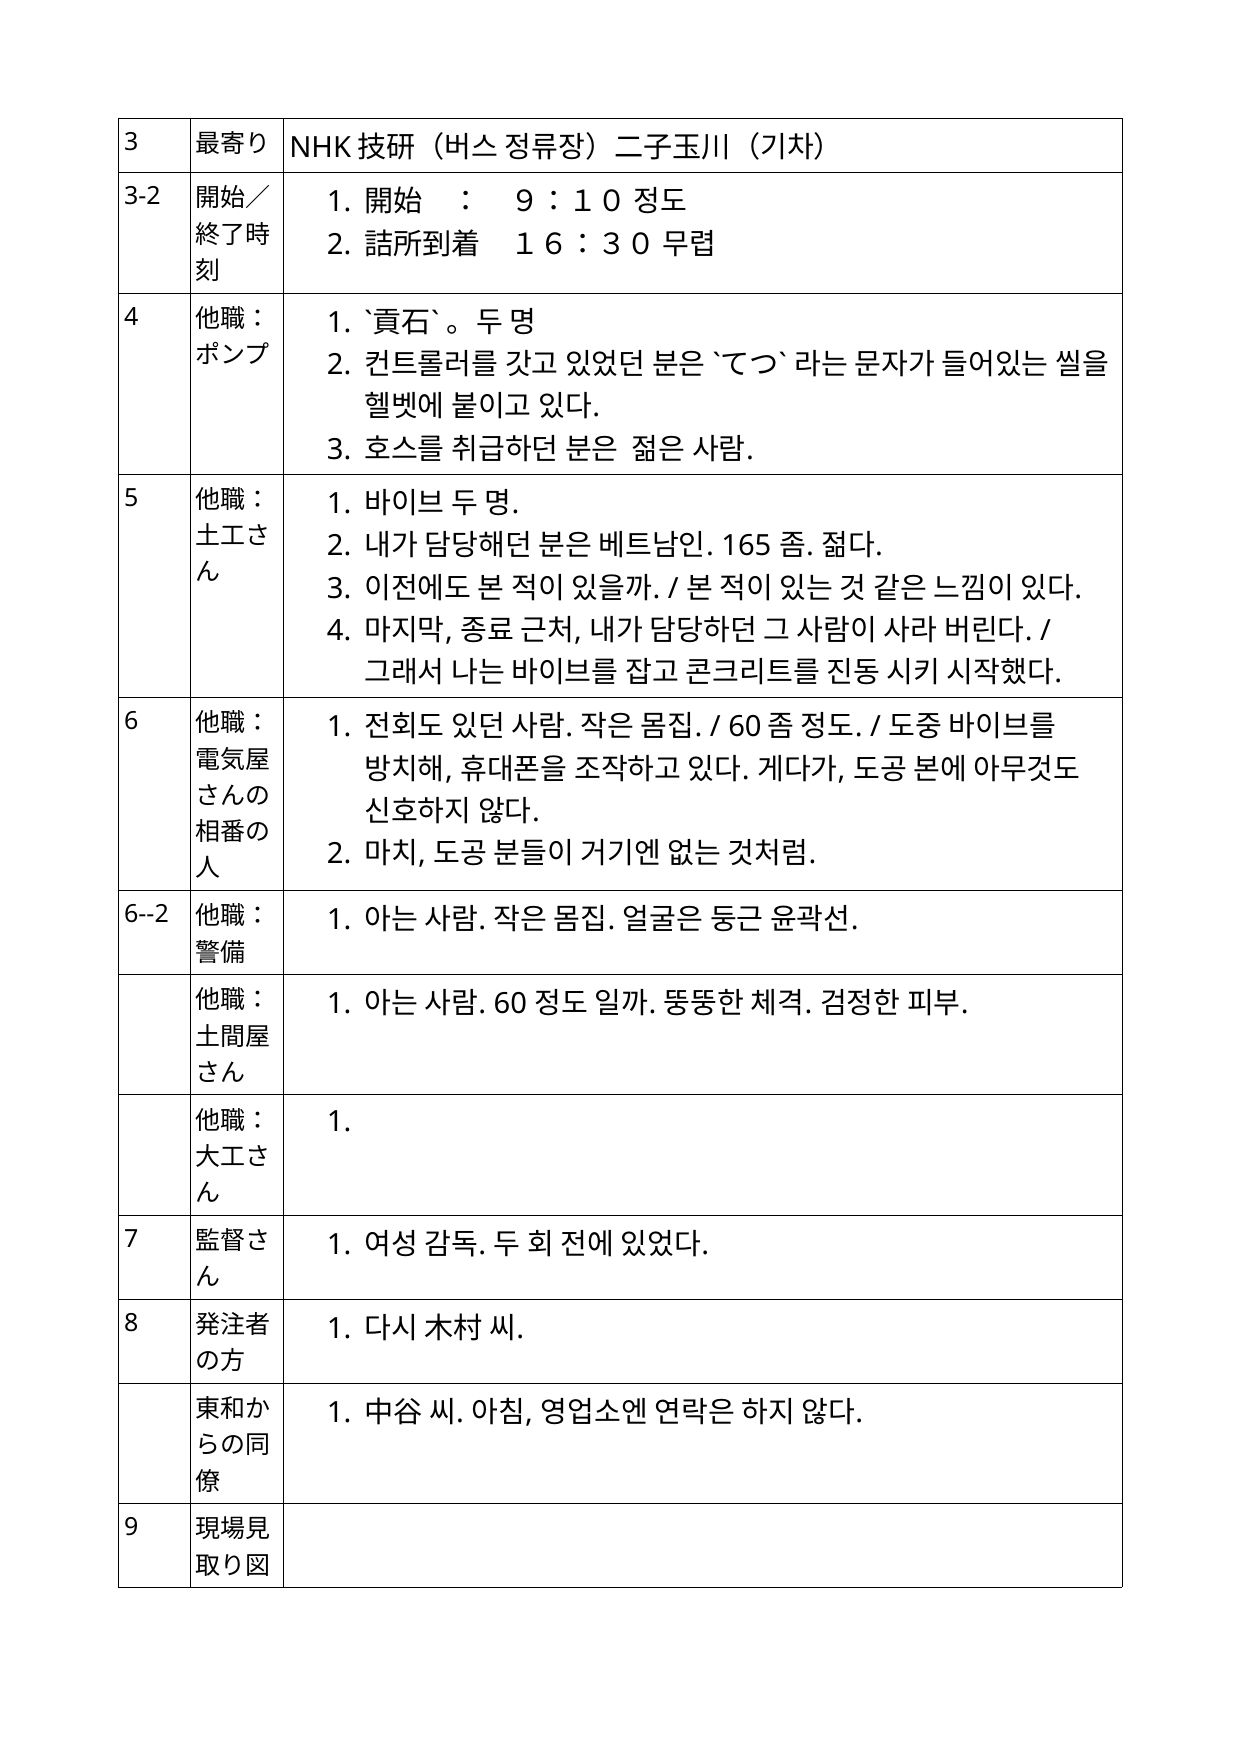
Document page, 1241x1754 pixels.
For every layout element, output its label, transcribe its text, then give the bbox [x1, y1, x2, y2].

table_cell 바이브 두 명. 내가 담당해던 분은 베트남인. 165 좀. 젊다. 이전에도 본 적이 있을까. / 본 적이 있는 것 같은 느낌이 있다. 마지막, 종료 근처, 내가 담당하던 그 사람이 사라 버린다. / 그래서 나는 바이브를 잡고 콘크리트를 진동 시키 시작했다. [284, 475, 1122, 697]
table_cell 5 [119, 475, 190, 697]
table_cell 開始／終了時刻 [191, 173, 283, 292]
table_cell 他職：土工さん [191, 475, 283, 697]
table_cell [119, 975, 190, 1094]
table_cell 東和からの同僚 [191, 1384, 283, 1503]
table_cell 他職：警備 [191, 891, 283, 974]
table_cell 開始 ： ９：１０ 정도 詰所到着 １６：３０ 무렵 [284, 173, 1122, 292]
table_cell `貢石` 。두 명 컨트롤러를 갓고 있었던 분은 `てつ` 라는 문자가 들어있는 씰을 헬벳에 붙이고 있다. 호스를 취급하던 분은 젊은 사람. [284, 294, 1122, 473]
table_cell 最寄り [191, 119, 283, 172]
table_cell 発注者の方 [191, 1300, 283, 1383]
table_cell 4 [119, 294, 190, 473]
table_cell 3 [119, 119, 190, 172]
table_cell 전회도 있던 사람. 작은 몸집. / 60좀 정도. / 도중 바이브를 방치해, 휴대폰을 조작하고 있다. 게다가, 도공 본에 아무것도 신호하지 않다. 마치, 도공 분들이 거기엔 없는 것처럼. [284, 698, 1122, 890]
table_cell 아는 사람. 작은 몸집. 얼굴은 둥근 윤곽선. [284, 891, 1122, 974]
table_cell 7 [119, 1216, 190, 1299]
table_cell 中谷 씨. 아침, 영업소엔 연락은 하지 않다. [284, 1384, 1122, 1503]
table_cell [284, 1504, 1122, 1587]
table_cell 6 [119, 698, 190, 890]
table_cell 他職：ポンプ [191, 294, 283, 473]
table_cell 여성 감독. 두 회 전에 있었다. [284, 1216, 1122, 1299]
table_cell 他職：電気屋さんの相番の人 [191, 698, 283, 890]
table_cell 他職：大工さん [191, 1095, 283, 1214]
table_cell 다시 木村 씨. [284, 1300, 1122, 1383]
table_cell 監督さん [191, 1216, 283, 1299]
table_cell [119, 1384, 190, 1503]
table_cell 8 [119, 1300, 190, 1383]
table_cell [284, 1095, 1122, 1214]
table_cell 3-2 [119, 173, 190, 292]
table_cell 아는 사람. 60 정도 일까. 뚱뚱한 체격. 검정한 피부. [284, 975, 1122, 1094]
table_cell 9 [119, 1504, 190, 1587]
table_cell 6--2 [119, 891, 190, 974]
table_cell [119, 1095, 190, 1214]
table_cell 現場見取り図 [191, 1504, 283, 1587]
table_cell NHK技研（버스 정류장）二子玉川（기차） [284, 119, 1122, 172]
table_cell 他職：土間屋さん [191, 975, 283, 1094]
